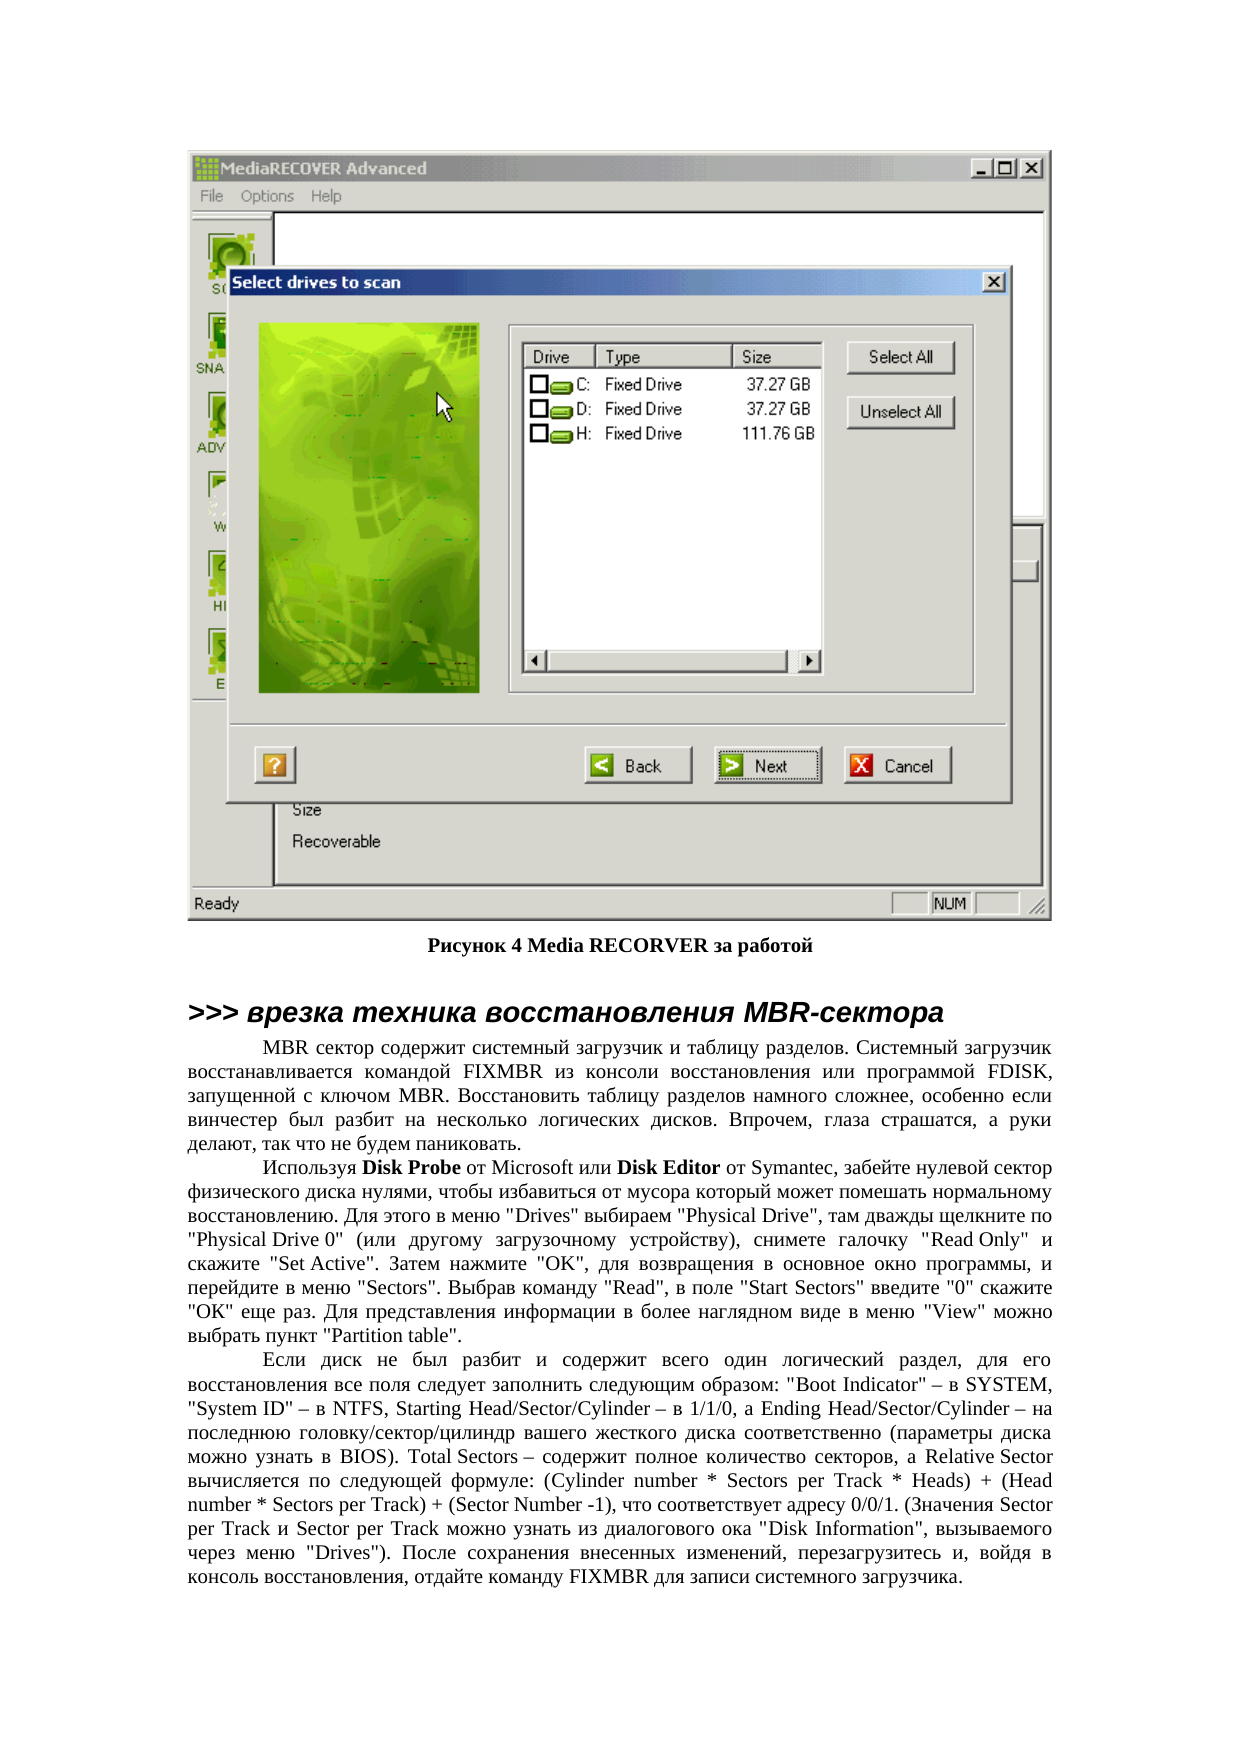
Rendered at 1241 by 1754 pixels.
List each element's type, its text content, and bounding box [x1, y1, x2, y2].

subtitle >>> врезка техника восстановления MBR-сектора [187, 995, 1053, 1028]
text Если диск не был разбит и содержит всего один логический раздел, для его восстановления все поля следует заполнить следующим образом: "Boot Indicator" – в SYSTEM, "System ID" – в NTFS, Starting Head/Sector/Cylinder – в 1/1/0, а Ending Head/Sector/Cylinder – на последнюю головку/сектор/цилиндр вашего жесткого диска соответственно (параметры диска можно узнать в BIOS). Total Sectors – содержит полное количество секторов, а Relative Sector вычисляется по следующей формуле: (Cylinder number * Sectors per Track * Heads) + (Head number * Sectors per Track) + (Sector Number -1), что соответствует адресу 0/0/1. (Значения Sector per Track и Sector per Track можно узнать из диалогового ока "Disk Information", вызываемого через меню "Drives"). После сохранения внесенных изменений, перезагрузитесь и, войдя в консоль восстановления, отдайте команду FIXMBR для записи системного загрузчика. [187, 1347, 1053, 1588]
text MBR сектор содержит системный загрузчик и таблицу разделов. Системный загрузчик восстанавливается командой FIXMBR из консоли восстановления или программой FDISK, запущенной с ключом MBR. Восстановить таблицу разделов намного сложнее, особенно если винчестер был разбит на несколько логических дисков. Впрочем, глаза страшатся, а руки делают, так что не будем паниковать. [187, 1034, 1053, 1155]
text Используя Disk Probe от Microsoft или Disk Editor от Symantec, забейте нулевой сектор физического диска нулями, чтобы избавиться от мусора который может помешать нормальному восстановлению. Для этого в меню "Drives" выбираем "Physical Drive", там дважды щелкните по "Physical Drive 0" (или другому загрузочному устройству), снимете галочку "Read Only" и скажите "Set Active". Затем нажмите "OK", для возвращения в основное окно программы, и перейдите в меню "Sectors". Выбрав команду "Read", в поле "Start Sectors" введите "0" скажите "ОК" еще раз. Для представления информации в более наглядном виде в меню "View" можно выбрать пункт "Partition table". [187, 1155, 1053, 1347]
picture [187, 150, 1052, 921]
text Рисунок 4 Media RECORVER за работой [187, 933, 1053, 957]
